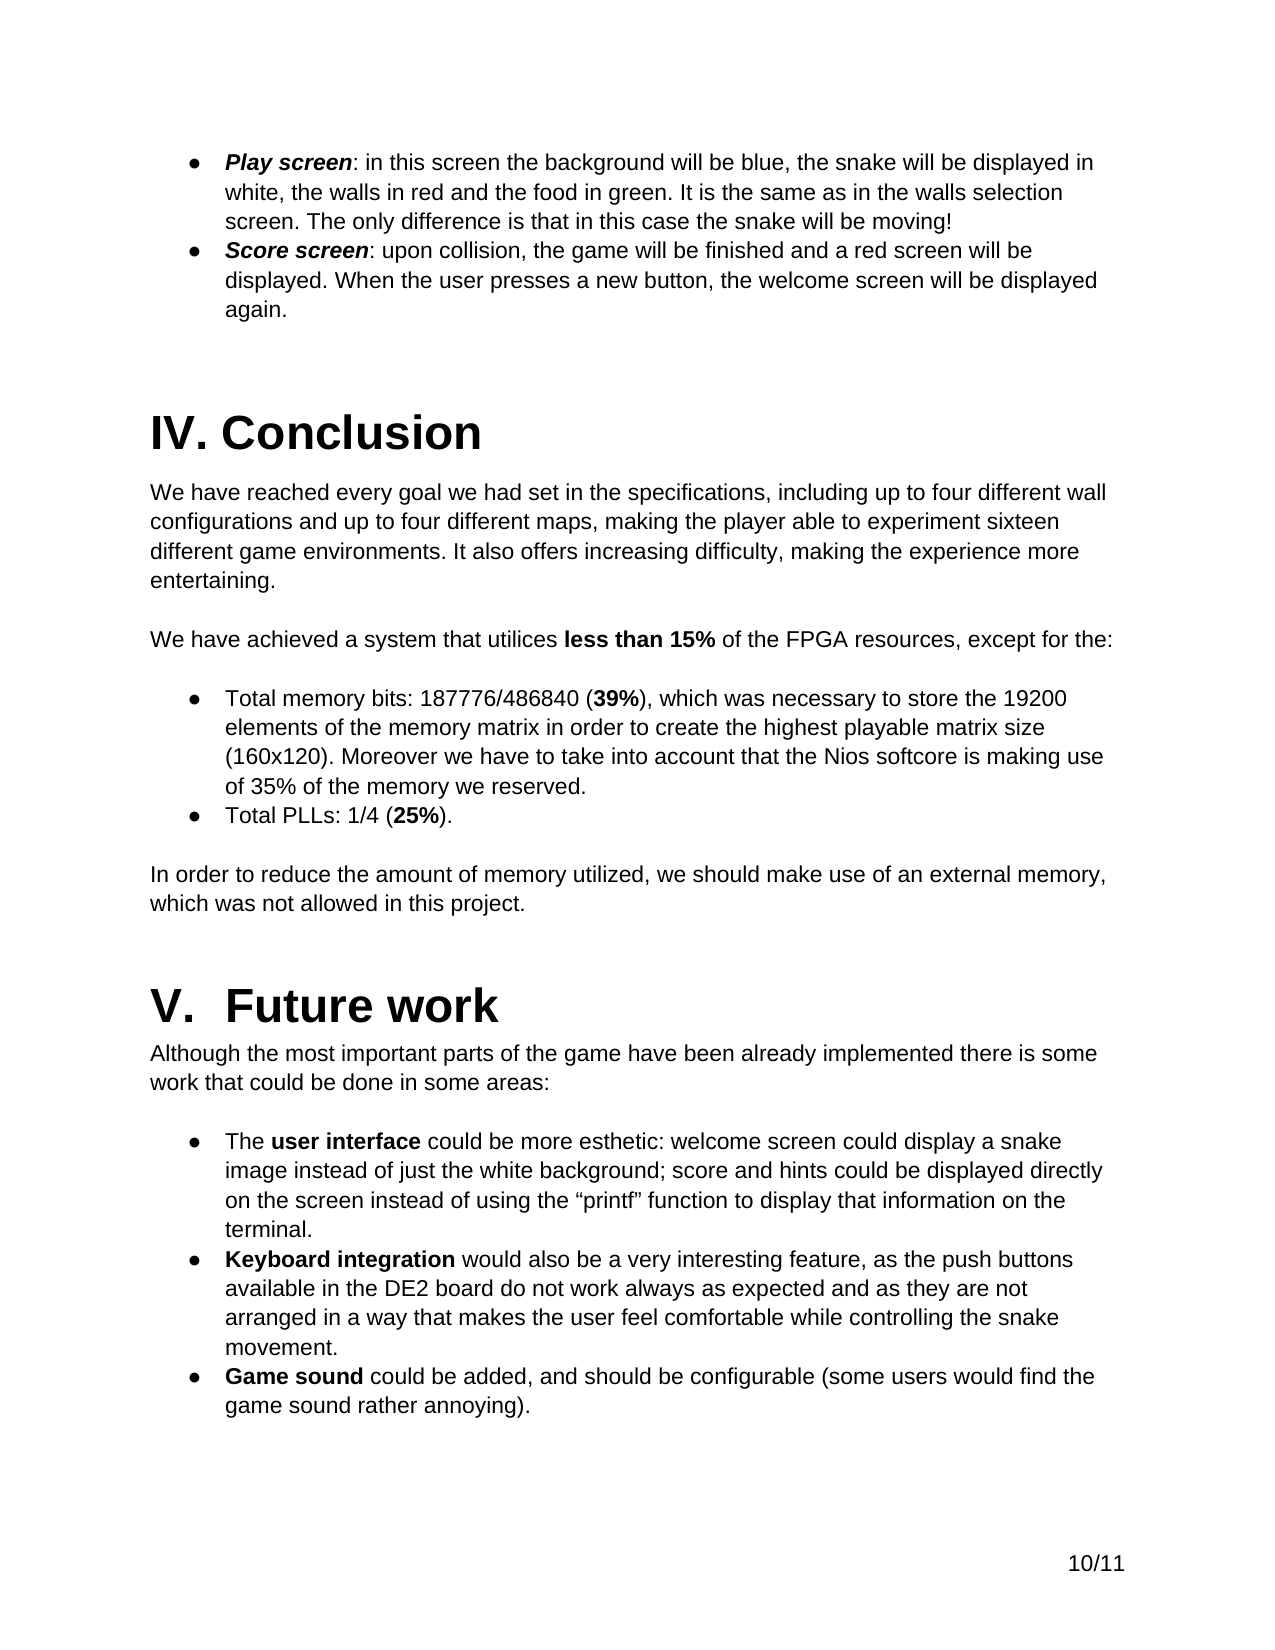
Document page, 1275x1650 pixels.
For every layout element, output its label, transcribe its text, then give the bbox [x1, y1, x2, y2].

list Game sound could be added, and should be configurable (some users would find the game sound rather annoying). [187, 1364, 1125, 1419]
text Although the most important parts of the game have been already implemented there is some work that could be done in some areas: [150, 1041, 1125, 1096]
text V. Future work [150, 979, 1125, 1033]
text We have reached every goal we had set in the specifications, including up to four different wall configurations and up to four different maps, making the player able to experiment sixteen different game environments. It also offers increasing difficulty, making the experience more entertaining. [150, 480, 1125, 593]
text We have achieved a system that utilices less than 15% of the FPGA resources, except for the: [150, 627, 1125, 652]
list Total memory bits: 187776/486840 (39%), which was necessary to store the 19200 elements of the memory matrix in order to create the highest playable matrix size (160x120). Moreover we have to take into account that the Nios softcore is making use of 35% of the memory we reserved. [187, 685, 1125, 799]
list Keyboard integration would also be a very interesting feature, as the push buttons available in the DE2 board do not work always as expected and as they are not arranged in a way that makes the user feel comfortable while controlling the snake movement. [187, 1246, 1125, 1360]
list Total PLLs: 1/4 (25%). [187, 803, 1125, 828]
list Score screen: upon collision, the game will be finished and a red screen will be displayed. When the user presses a new button, the welcome screen will be displayed again. [187, 238, 1125, 322]
list Play screen: in this screen the background will be blue, the snake will be displayed in white, the walls in red and the food in green. It is the same as in the walls selection screen. The only difference is that in this case the snake will be moving! [187, 150, 1125, 234]
list The user interface could be more esthetic: welcome screen could display a snake image instead of just the white background; score and hints could be displayed directly on the screen instead of using the “printf” function to display that information on the terminal. [187, 1129, 1125, 1242]
subtitle IV. Conclusion [150, 406, 1125, 459]
text In order to reduce the amount of memory utilized, we should make use of an external memory, which was not allowed in this project. [150, 862, 1125, 917]
